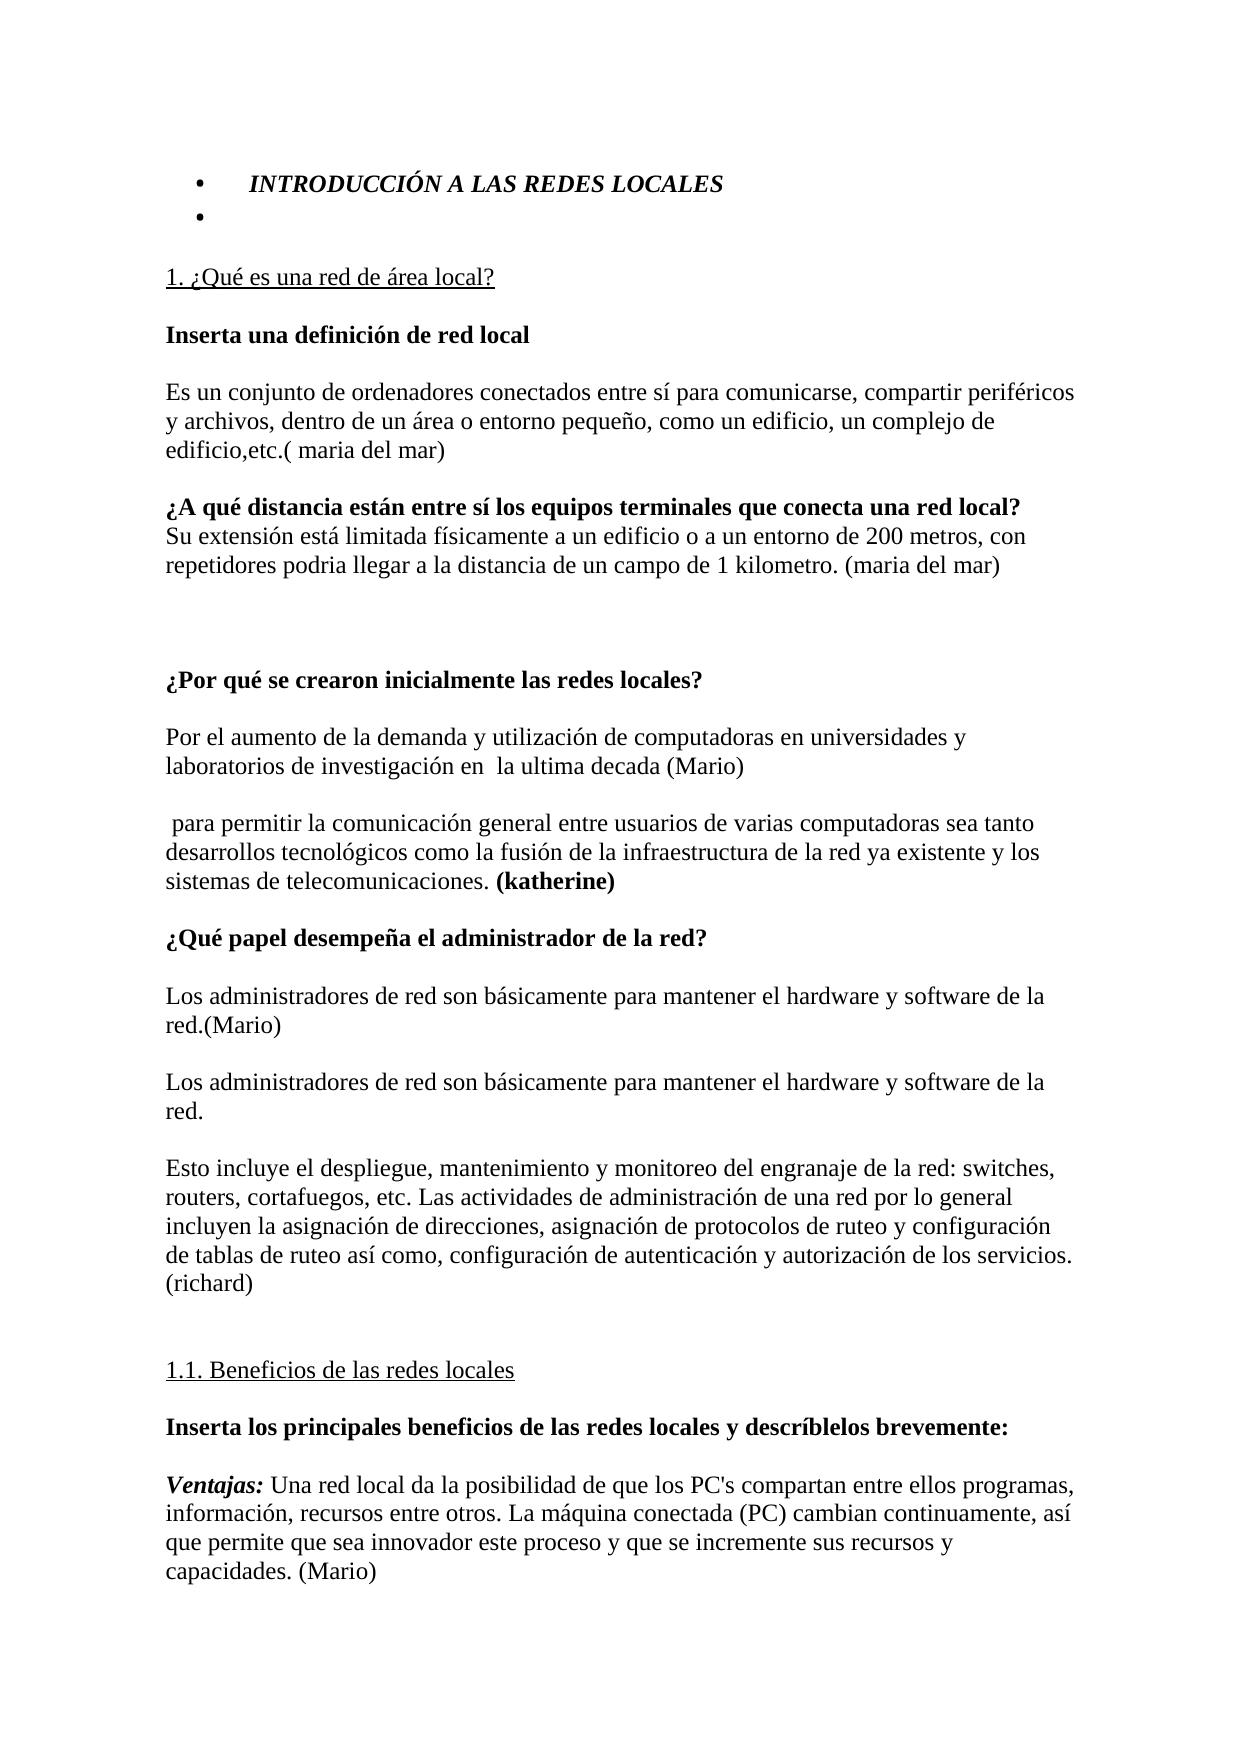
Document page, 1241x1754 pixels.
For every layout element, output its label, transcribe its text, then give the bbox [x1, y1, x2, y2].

list INTRODUCCIÓN A LAS REDES LOCALES [195, 165, 1075, 199]
text 1. ¿Qué es una red de área local? Inserta una definición de red local Es un conjunto de ordenadores conectados entre sí para comunicarse, compartir periféricos y archivos, dentro de un área o entorno pequeño, como un edificio, un complejo de edificio,etc.( maria del mar) ¿A qué distancia están entre sí los equipos terminales que conecta una red local? Su extensión está limitada físicamente a un edificio o a un entorno de 200 metros, con repetidores podria llegar a la distancia de un campo de 1 kilometro. (maria del mar) ¿Por qué se crearon inicialmente las redes locales? Por el aumento de la demanda y utilización de computadoras en universidades y laboratorios de investigación en la ultima decada (Mario) para permitir la comunicación general entre usuarios de varias computadoras sea tanto desarrollos tecnológicos como la fusión de la infraestructura de la red ya existente y los sistemas de telecomunicaciones. (katherine) ¿Qué papel desempeña el administrador de la red? Los administradores de red son básicamente para mantener el hardware y software de la red.(Mario) Los administradores de red son básicamente para mantener el hardware y software de la red. Esto incluye el despliegue, mantenimiento y monitoreo del engranaje de la red: switches, routers, cortafuegos, etc. Las actividades de administración de una red por lo general incluyen la asignación de direcciones, asignación de protocolos de ruteo y configuración de tablas de ruteo así como, configuración de autenticación y autorización de los servicios.(richard) 1.1. Beneficios de las redes locales Inserta los principales beneficios de las redes locales y descríblelos brevemente: Ventajas: Una red local da la posibilidad de que los PC's compartan entre ellos programas, información, recursos entre otros. La máquina conectada (PC) cambian continuamente, así que permite que sea innovador este proceso y que se incremente sus recursos y capacidades. (Mario) [165, 262, 1075, 1585]
